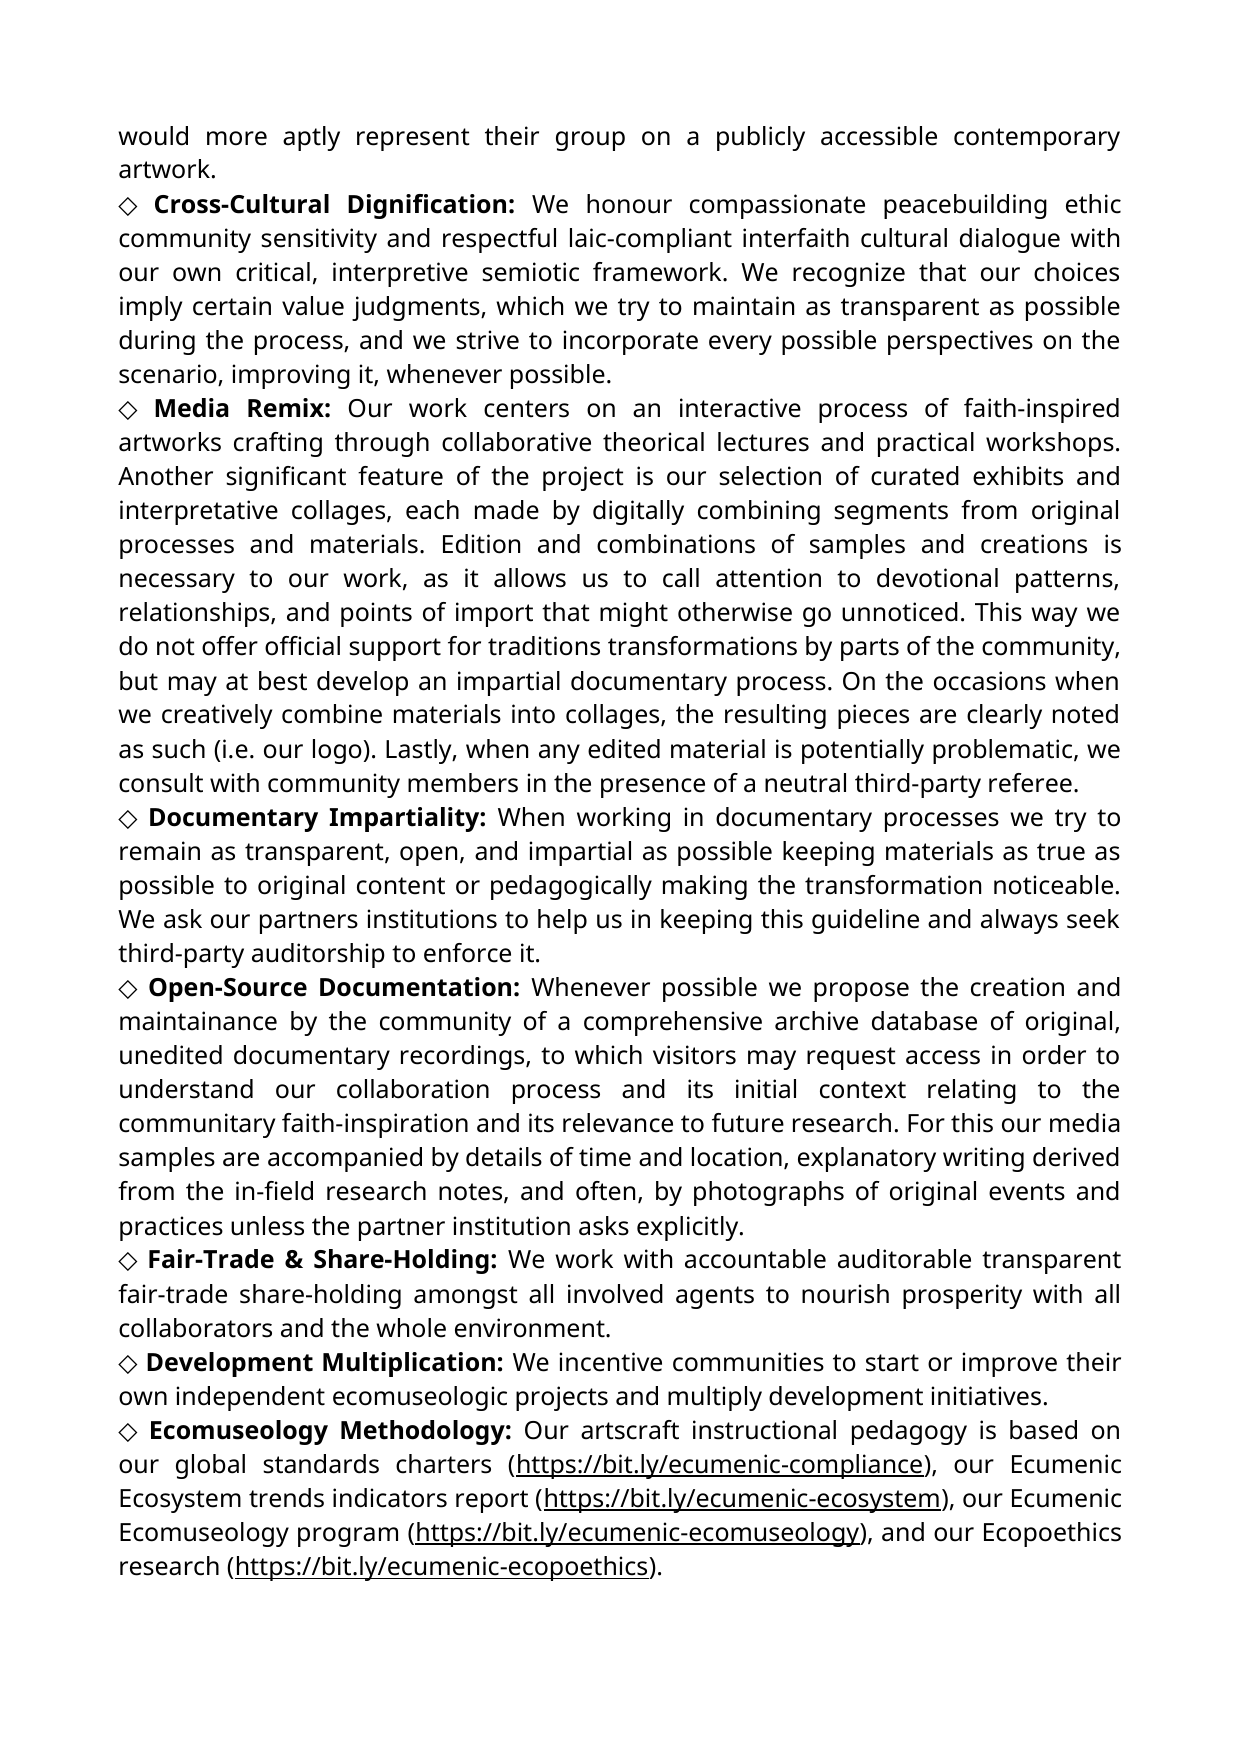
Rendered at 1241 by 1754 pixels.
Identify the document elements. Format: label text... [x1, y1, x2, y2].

text ◇ Fair-Trade & Share-Holding: We work with accountable auditorable transparent fair-trade share-holding amongst all involved agents to nourish prosperity with all collaborators and the whole environment. [118, 1242, 1122, 1344]
text ◇ Open-Source Documentation: Whenever possible we propose the creation and maintainance by the community of a comprehensive archive database of original, unedited documentary recordings, to which visitors may request access in order to understand our collaboration process and its initial context relating to the communitary faith-inspiration and its relevance to future research. For this our media samples are accompanied by details of time and location, explanatory writing derived from the in-field research notes, and often, by photographs of original events and practices unless the partner institution asks explicitly. [118, 970, 1122, 1242]
text ◇ Media Remix: Our work centers on an interactive process of faith-inspired artworks crafting through collaborative theorical lectures and practical workshops. Another significant feature of the project is our selection of curated exhibits and interpretative collages, each made by digitally combining segments from original processes and materials. Edition and combinations of samples and creations is necessary to our work, as it allows us to call attention to devotional patterns, relationships, and points of import that might otherwise go unnoticed. This way we do not offer official support for traditions transformations by parts of the community, but may at best develop an impartial documentary process. On the occasions when we creatively combine materials into collages, the resulting pieces are clearly noted as such (i.e. our logo). Lastly, when any edited material is potentially problematic, we consult with community members in the presence of a neutral third-party referee. [118, 391, 1122, 799]
text ◇ Ecomuseology Methodology: Our artscraft instructional pedagogy is based on our global standards charters (https://bit.ly/ecumenic-compliance), our Ecumenic Ecosystem trends indicators report (https://bit.ly/ecumenic-ecosystem), our Ecumenic Ecomuseology program (https://bit.ly/ecumenic-ecomuseology), and our Ecopoethics research (https://bit.ly/ecumenic-ecopoethics). [118, 1412, 1122, 1583]
text ◇ Development Multiplication: We incentive communities to start or improve their own independent ecomuseologic projects and multiply development initiatives. [118, 1344, 1122, 1412]
text ◇ Documentary Impartiality: When working in documentary processes we try to remain as transparent, open, and impartial as possible keeping materials as true as possible to original content or pedagogically making the transformation noticeable. We ask our partners institutions to help us in keeping this guideline and always seek third-party auditorship to enforce it. [118, 799, 1122, 970]
text ◇ Cross-Cultural Dignification: We honour compassionate peacebuilding ethic community sensitivity and respectful laic-compliant interfaith cultural dialogue with our own critical, interpretive semiotic framework. We recognize that our choices imply certain value judgments, which we try to maintain as transparent as possible during the process, and we strive to incorporate every possible perspectives on the scenario, improving it, whenever possible. [118, 186, 1122, 391]
text would more aptly represent their group on a publicly accessible contemporary artwork. [118, 118, 1122, 186]
